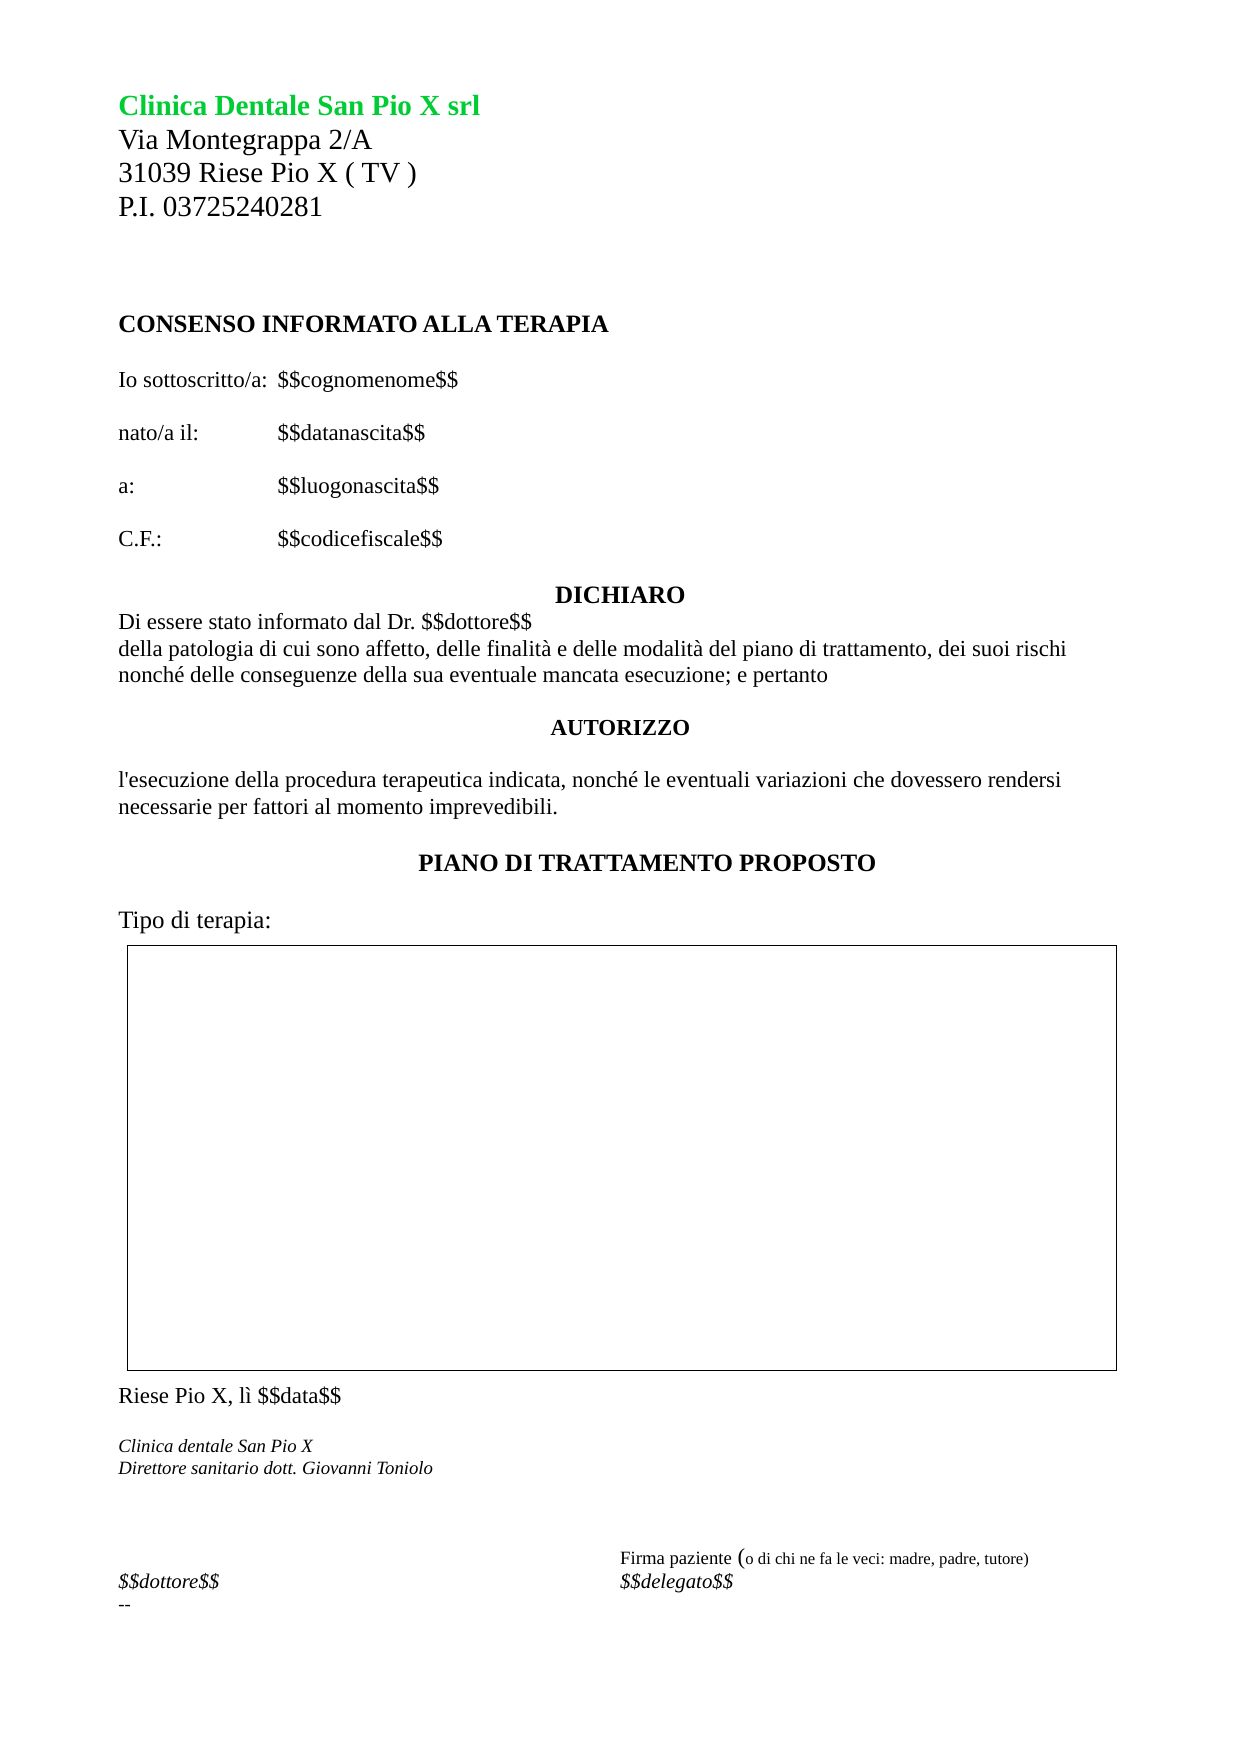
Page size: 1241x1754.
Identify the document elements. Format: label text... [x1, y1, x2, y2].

text l'esecuzione della procedura terapeutica indicata, nonché le eventuali variazioni che dovessero rendersi necessarie per fattori al momento imprevedibili. [118, 767, 1122, 819]
text Io sottoscritto/a: $$cognomenome$$ [118, 366, 1122, 393]
text P.I. 03725240281 [118, 189, 1122, 223]
text Tipo di terapia: [118, 906, 1122, 934]
text CONSENSO INFORMATO ALLA TERAPIA [118, 309, 1122, 338]
text Riese Pio X, lì $$data$$ [118, 1382, 1122, 1409]
text a: $$luogonascita$$ [118, 472, 1122, 498]
text DICHIARO [118, 580, 1122, 608]
text AUTORIZZO [118, 714, 1122, 740]
text Di essere stato informato dal Dr. $$dottore$$ [118, 608, 1122, 635]
text della patologia di cui sono affetto, delle finalità e delle modalità del piano di trattamento, dei suoi rischi nonché delle conseguenze della sua eventuale mancata esecuzione; e pertanto [118, 635, 1122, 687]
text C.F.: $$codicefiscale$$ [118, 524, 1122, 551]
text Clinica dentale San Pio X [118, 1435, 1122, 1457]
text Firma paziente (o di chi ne fa le veci: madre, padre, tutore) [118, 1543, 1122, 1569]
text Via Montegrappa 2/A [118, 122, 1122, 156]
text nato/a il: $$datanascita$$ [118, 419, 1122, 446]
text PIANO DI TRATTAMENTO PROPOSTO [118, 848, 1122, 877]
text Clinica Dentale San Pio X srl [118, 88, 1122, 122]
text $$dottore$$ $$delegato$$ [118, 1569, 1122, 1593]
text 31039 Riese Pio X ( TV ) [118, 156, 1122, 189]
text Direttore sanitario dott. Giovanni Toniolo [118, 1457, 1122, 1478]
text -- [118, 1593, 1122, 1615]
